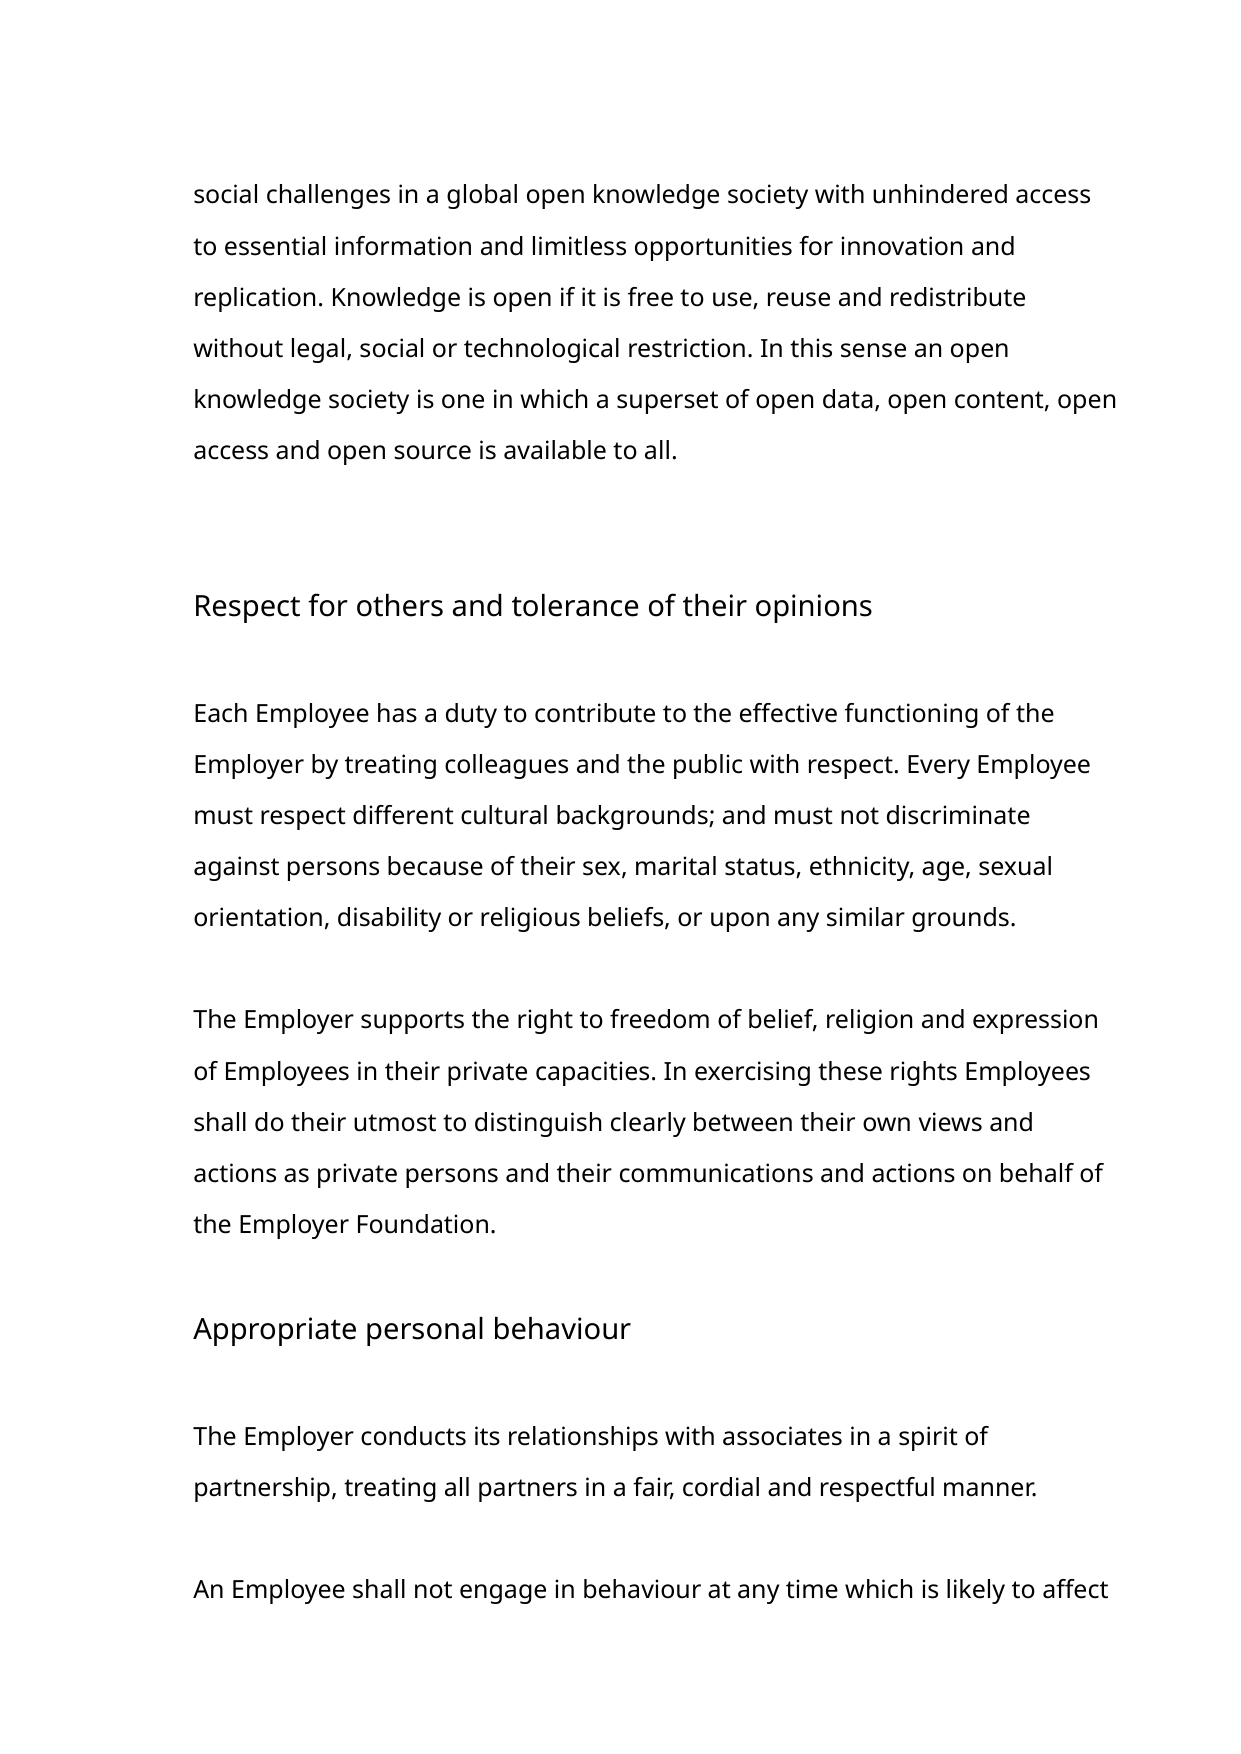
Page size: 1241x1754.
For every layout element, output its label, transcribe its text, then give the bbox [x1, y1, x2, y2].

text An Employee shall not engage in behaviour at any time which is likely to affect [193, 1572, 1122, 1606]
text The Employer supports the right to freedom of belief, religion and expression of Employees in their private capacities. In exercising these rights Employees shall do their utmost to distinguish clearly between their own views and actions as private persons and their communications and actions on behalf of the Employer Foundation. [193, 1002, 1122, 1240]
text social challenges in a global open knowledge society with unhindered access to essential information and limitless opportunities for innovation and replication. Knowledge is open if it is free to use, reuse and redistribute without legal, social or technological restriction. In this sense an open knowledge society is one in which a superset of open data, open content, open access and open source is available to all. [193, 177, 1122, 466]
text Each Employee has a duty to contribute to the effective functioning of the Employer by treating colleagues and the public with respect. Every Employee must respect different cultural backgrounds; and must not discriminate against persons because of their sex, marital status, ethnicity, age, sexual orientation, disability or religious beliefs, or upon any similar grounds. [193, 696, 1122, 934]
text Appropriate personal behaviour [193, 1308, 1122, 1348]
text The Employer conducts its relationships with associates in a spirit of partnership, treating all partners in a fair, cordial and respectful manner. [193, 1419, 1122, 1504]
text Respect for others and tolerance of their opinions [193, 585, 1122, 625]
